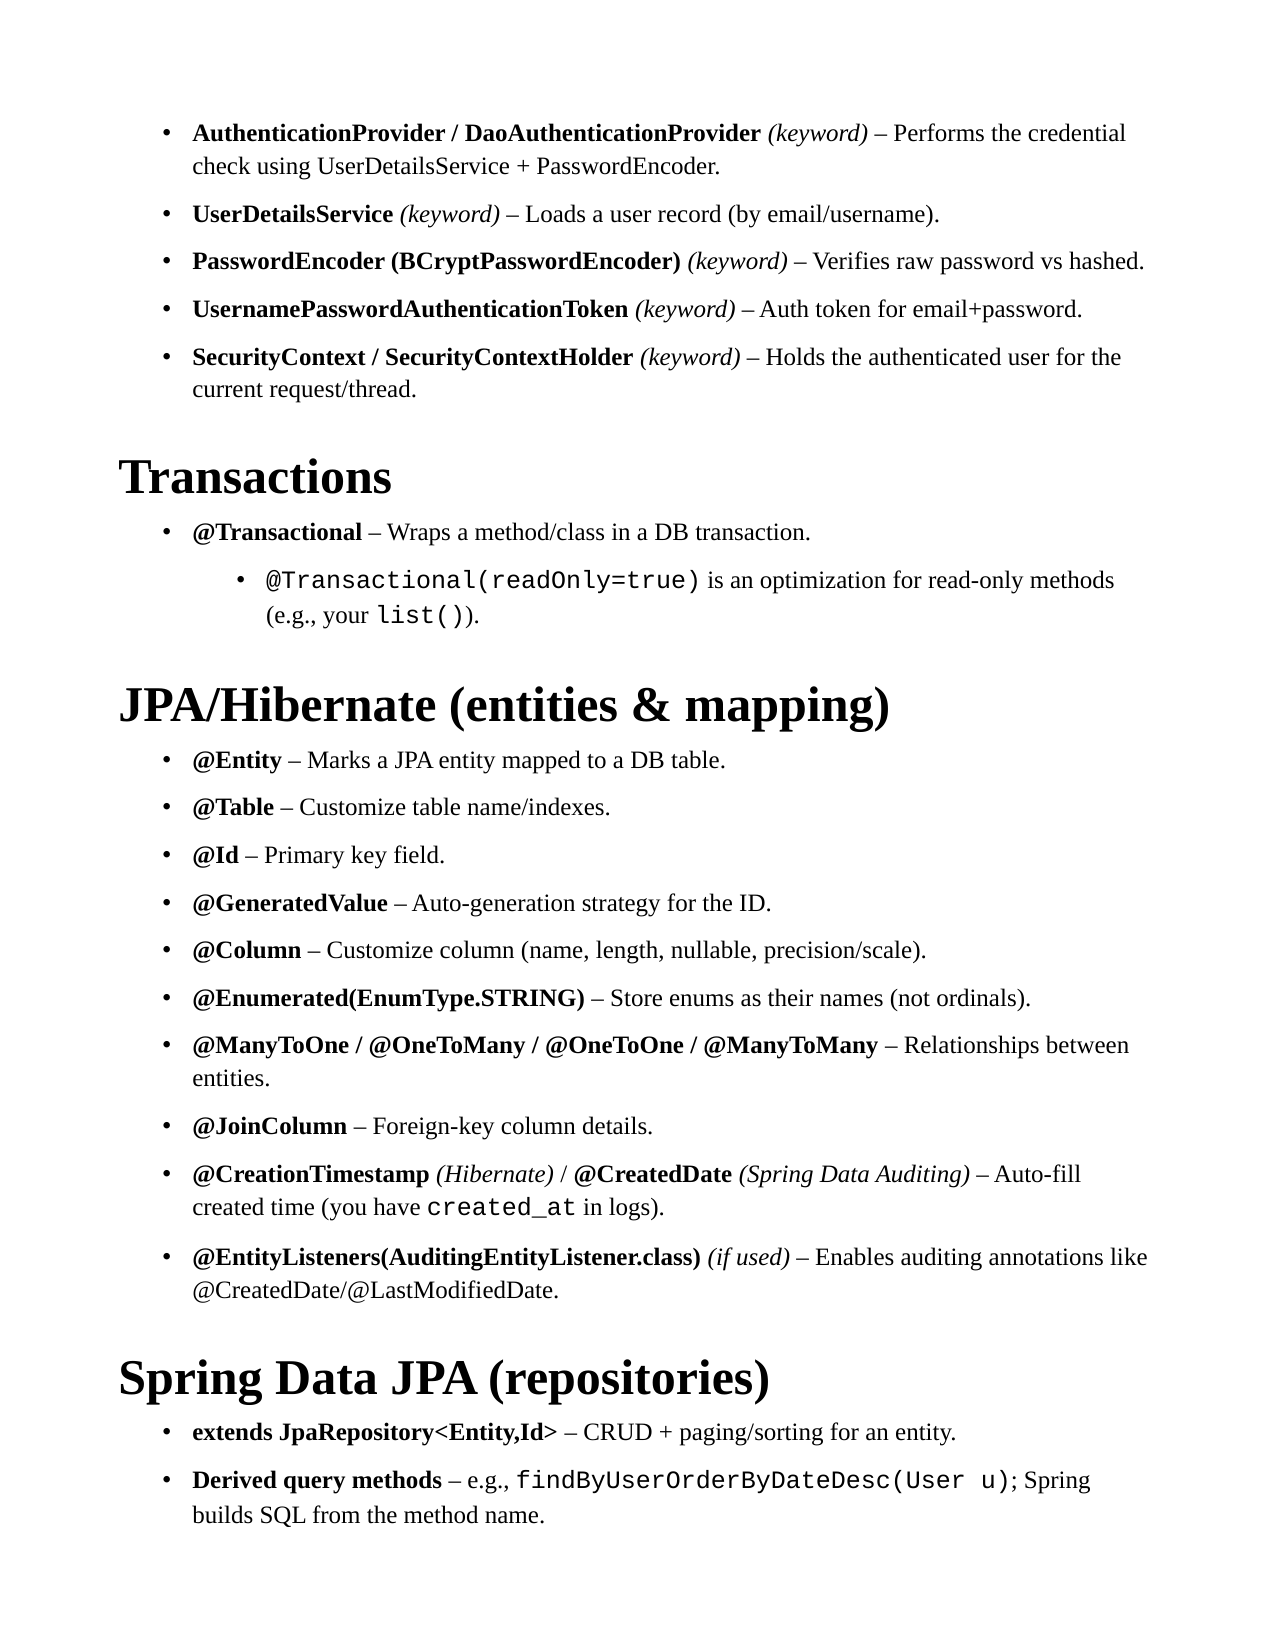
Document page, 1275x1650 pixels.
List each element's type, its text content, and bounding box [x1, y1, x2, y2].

subtitle Transactions [118, 447, 1157, 505]
list @Entity – Marks a JPA entity mapped to a DB table. [162, 745, 1157, 774]
list @JoinColumn – Foreign-key column details. [162, 1111, 1157, 1140]
subtitle JPA/Hibernate (entities & mapping) [118, 675, 1157, 732]
list @Enumerated(EnumType.STRING) – Store enums as their names (not ordinals). [162, 983, 1157, 1012]
list UserDetailsService (keyword) – Loads a user record (by email/username). [162, 199, 1157, 227]
list Derived query methods – e.g., findByUserOrderByDateDesc(User u); Spring builds SQL from the method name. [162, 1465, 1157, 1529]
list @EntityListeners(AuditingEntityListener.class) (if used) – Enables auditing annotations like @CreatedDate/@LastModifiedDate. [162, 1242, 1157, 1303]
list extends JpaRepository<Entity,Id> – CRUD + paging/sorting for an entity. [162, 1417, 1157, 1446]
list PasswordEncoder (BCryptPasswordEncoder) (keyword) – Verifies raw password vs hashed. [162, 246, 1157, 275]
list @Column – Customize column (name, length, nullable, precision/scale). [162, 935, 1157, 964]
list @Transactional(readOnly=true) is an optimization for read-only methods (e.g., your list()). [236, 565, 1157, 631]
list @Transactional – Wraps a method/class in a DB transaction. [162, 517, 1157, 546]
list @CreationTimestamp (Hibernate) / @CreatedDate (Spring Data Auditing) – Auto-fill created time (you have created_at in logs). [162, 1159, 1157, 1223]
subtitle Spring Data JPA (repositories) [118, 1347, 1157, 1405]
list @ManyToOne / @OneToMany / @OneToOne / @ManyToMany – Relationships between entities. [162, 1031, 1157, 1092]
list @GeneratedValue – Auto-generation strategy for the ID. [162, 888, 1157, 916]
list AuthenticationProvider / DaoAuthenticationProvider (keyword) – Performs the credential check using UserDetailsService + PasswordEncoder. [162, 118, 1157, 180]
list SecurityContext / SecurityContextHolder (keyword) – Holds the authenticated user for the current request/thread. [162, 342, 1157, 403]
list @Id – Primary key field. [162, 840, 1157, 869]
list UsernamePasswordAuthenticationToken (keyword) – Auth token for email+password. [162, 294, 1157, 323]
list @Table – Customize table name/indexes. [162, 792, 1157, 821]
